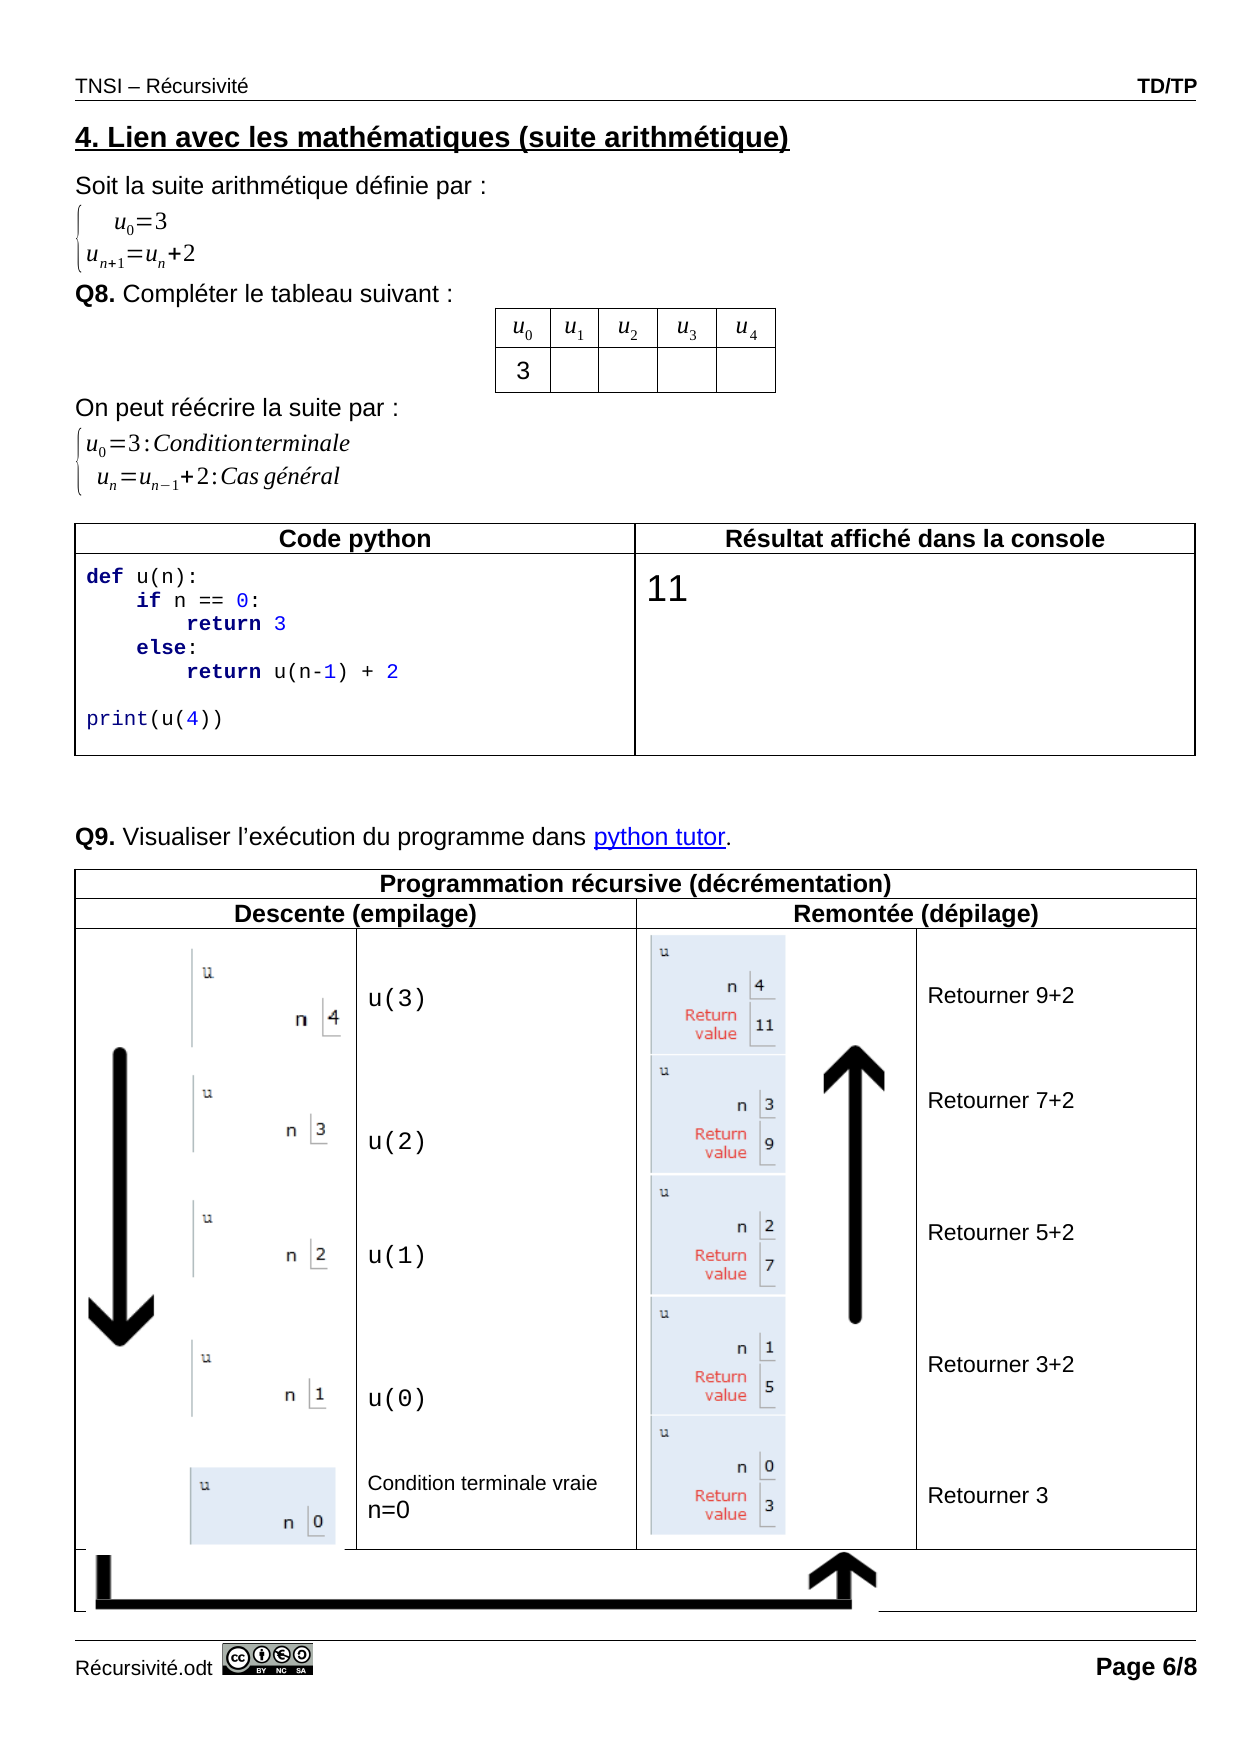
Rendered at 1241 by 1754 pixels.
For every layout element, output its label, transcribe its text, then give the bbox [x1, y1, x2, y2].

table_cell [879, 1550, 1196, 1611]
text On peut réécrire la suite par : [75, 393, 1196, 422]
table_cell u(3) u(2) u(1) u(0) Condition terminale vraie n=0 [357, 929, 636, 1549]
table_header [496, 309, 550, 347]
table_header Code python [76, 524, 634, 553]
picture [222, 1643, 313, 1675]
table_cell [76, 1550, 86, 1611]
table_header [551, 309, 598, 347]
table_cell [658, 348, 716, 392]
table_header [599, 309, 657, 347]
table_header [717, 309, 775, 347]
table_cell 11 [636, 554, 1194, 755]
text Q9. Visualiser l’exécution du programme dans python tutor. [75, 822, 1196, 852]
table_cell Retourner 9+2 Retourner 7+2 Retourner 5+2 Retourner 3+2 Retourner 3 [917, 929, 1196, 1549]
text Soit la suite arithmétique définie par : [75, 171, 1196, 200]
table_cell 3 [496, 348, 550, 392]
table_header [658, 309, 716, 347]
table_cell [345, 929, 356, 1549]
table_cell [637, 929, 916, 1549]
table_cell Remontée (dépilage) [637, 899, 1196, 928]
table_header Programmation récursive (décrémentation) [76, 870, 1196, 898]
text Q8. Compléter le tableau suivant : [75, 279, 1196, 307]
table_cell [76, 929, 86, 1549]
table_cell [599, 348, 657, 392]
table_cell Descente (empilage) [76, 899, 636, 928]
table_cell [717, 348, 775, 392]
text 4. Lien avec les mathématiques (suite arithmétique) [75, 120, 1196, 153]
table_cell [551, 348, 598, 392]
table_header Résultat affiché dans la console [636, 524, 1194, 553]
table_cell def u(n): if n == 0: return 3 else: return u(n-1) + 2 print(u(4)) [76, 554, 634, 755]
